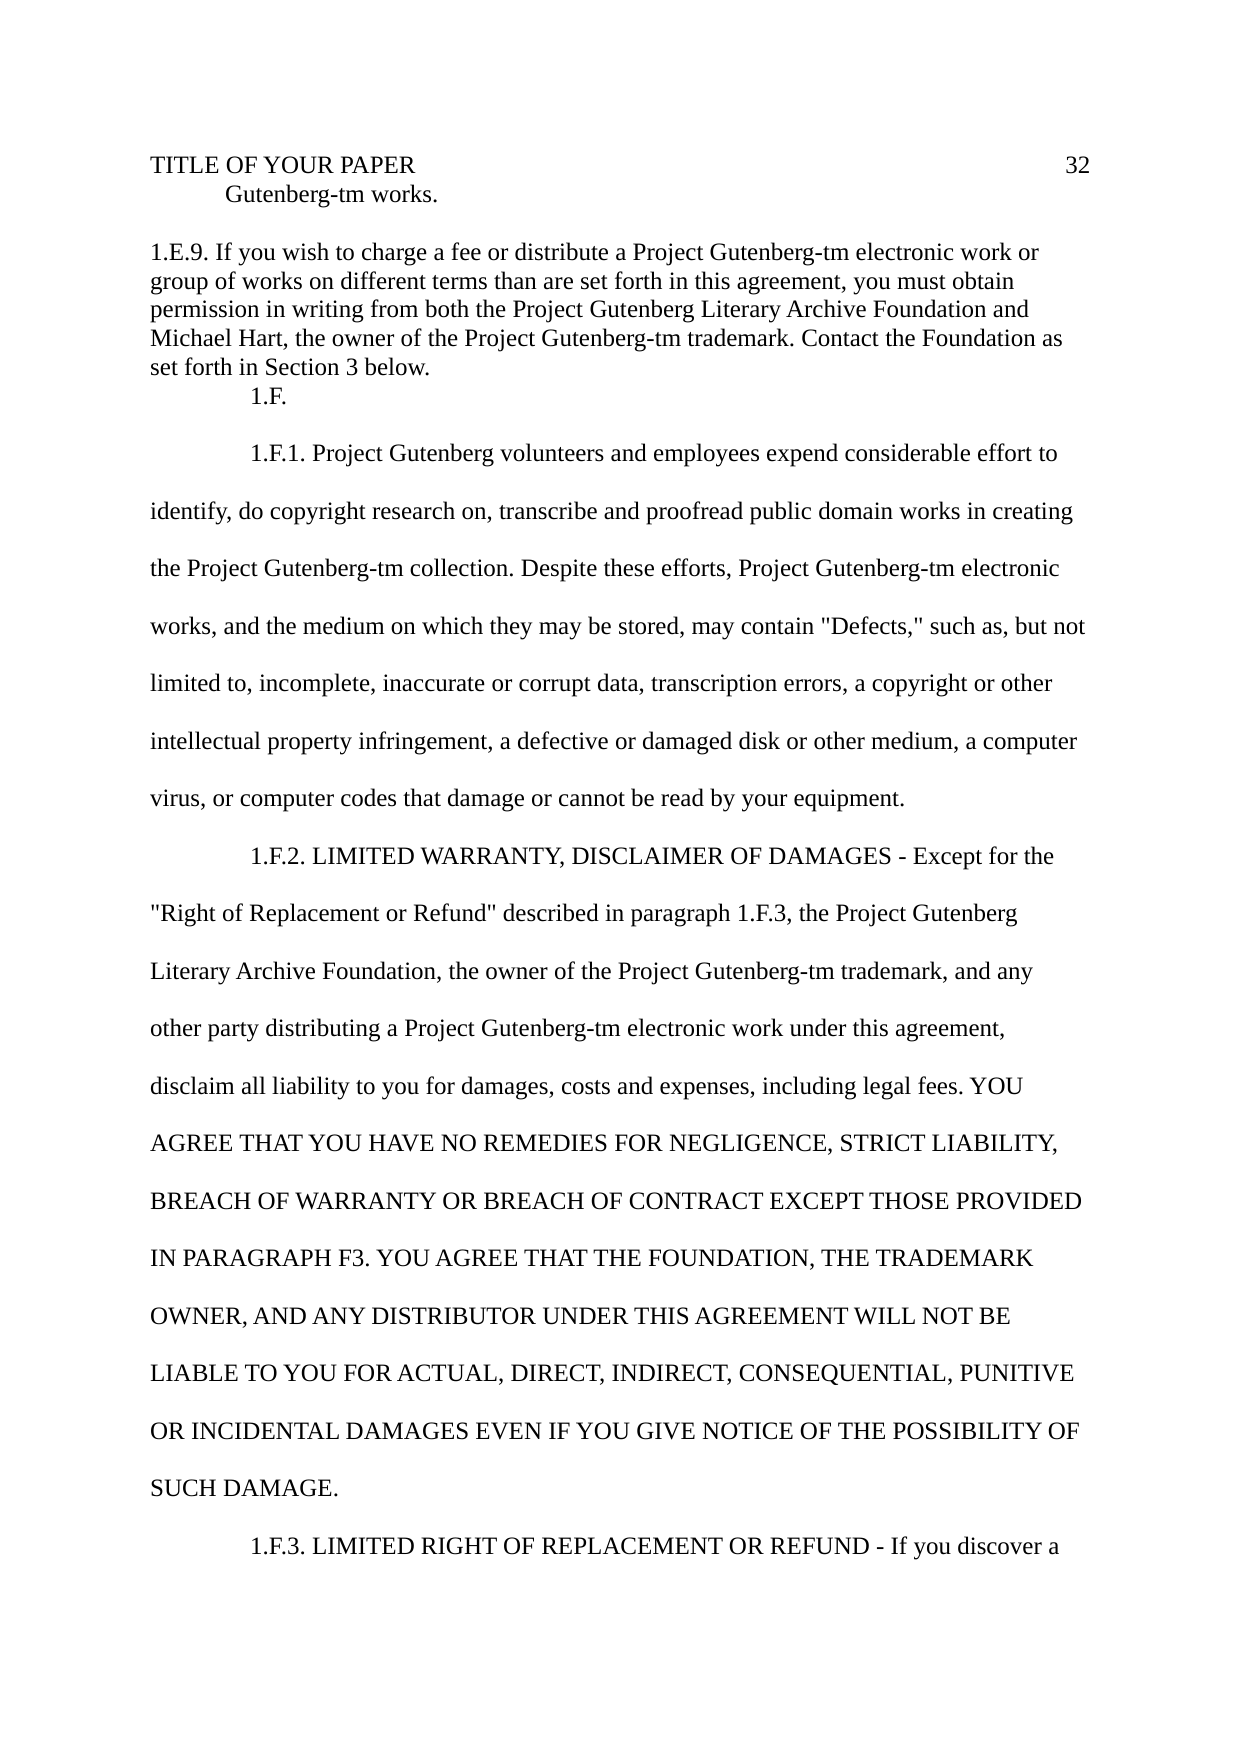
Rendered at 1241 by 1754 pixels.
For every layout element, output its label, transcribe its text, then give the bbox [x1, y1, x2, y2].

text 1.F.1. Project Gutenberg volunteers and employees expend considerable effort to identify, do copyright research on, transcribe and proofread public domain works in creating the Project Gutenberg-tm collection. Despite these efforts, Project Gutenberg-tm electronic works, and the medium on which they may be stored, may contain "Defects," such as, but not limited to, incomplete, inaccurate or corrupt data, transcription errors, a copyright or other intellectual property infringement, a defective or damaged disk or other medium, a computer virus, or computer codes that damage or cannot be read by your equipment. [150, 438, 1090, 812]
list Gutenberg-tm works. [187, 179, 1090, 208]
text 1.E.9. If you wish to charge a fee or distribute a Project Gutenberg-tm electronic work or group of works on different terms than are set forth in this agreement, you must obtain permission in writing from both the Project Gutenberg Literary Archive Foundation and Michael Hart, the owner of the Project Gutenberg-tm trademark. Contact the Foundation as set forth in Section 3 below. [150, 237, 1090, 381]
text 1.F.3. LIMITED RIGHT OF REPLACEMENT OR REFUND - If you discover a [150, 1531, 1090, 1559]
text 1.F.2. LIMITED WARRANTY, DISCLAIMER OF DAMAGES - Except for the "Right of Replacement or Refund" described in paragraph 1.F.3, the Project Gutenberg Literary Archive Foundation, the owner of the Project Gutenberg-tm trademark, and any other party distributing a Project Gutenberg-tm electronic work under this agreement, disclaim all liability to you for damages, costs and expenses, including legal fees. YOU AGREE THAT YOU HAVE NO REMEDIES FOR NEGLIGENCE, STRICT LIABILITY, BREACH OF WARRANTY OR BREACH OF CONTRACT EXCEPT THOSE PROVIDED IN PARAGRAPH F3. YOU AGREE THAT THE FOUNDATION, THE TRADEMARK OWNER, AND ANY DISTRIBUTOR UNDER THIS AGREEMENT WILL NOT BE LIABLE TO YOU FOR ACTUAL, DIRECT, INDIRECT, CONSEQUENTIAL, PUNITIVE OR INCIDENTAL DAMAGES EVEN IF YOU GIVE NOTICE OF THE POSSIBILITY OF SUCH DAMAGE. [150, 841, 1090, 1502]
text 1.F. [150, 381, 1090, 409]
